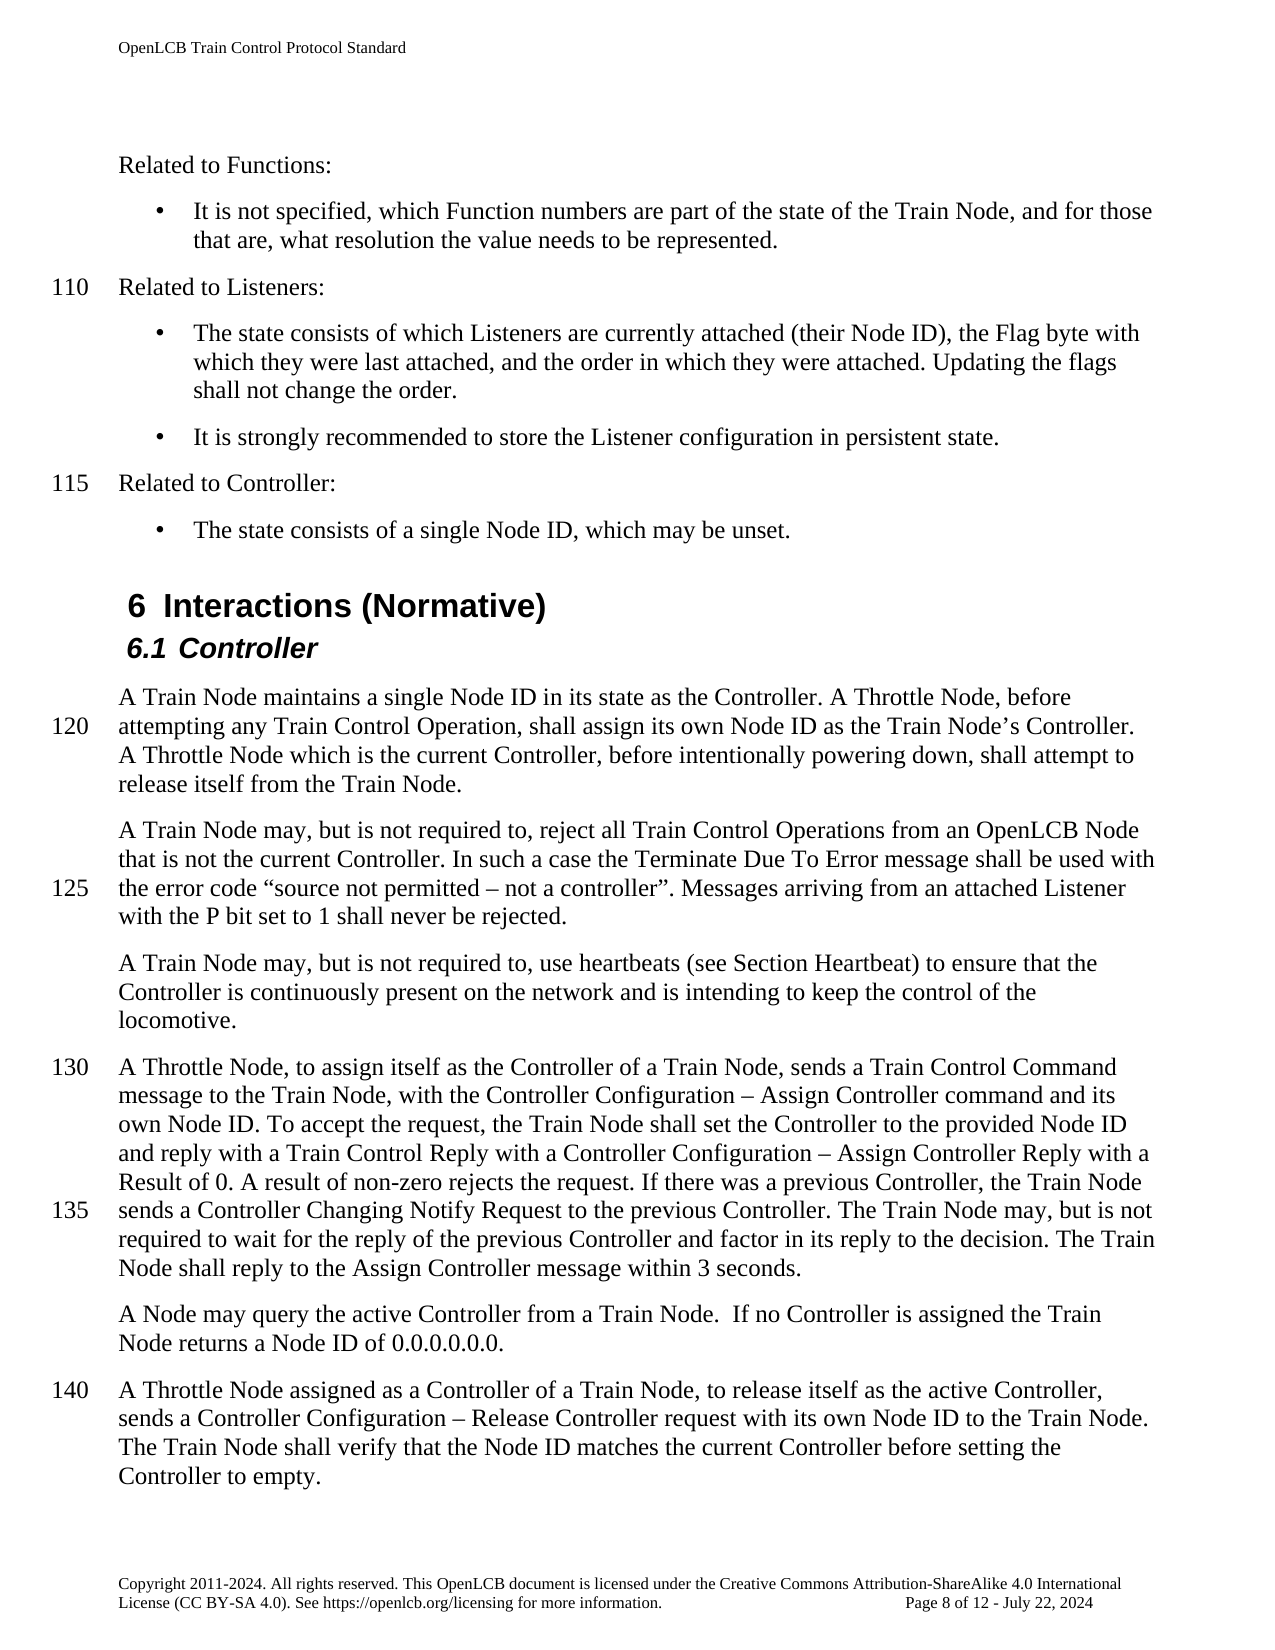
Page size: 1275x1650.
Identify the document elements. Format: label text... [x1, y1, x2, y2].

subtitle Controller [118, 631, 1157, 665]
text A Train Node maintains a single Node ID in its state as the Controller. A Throttle Node, before attempting any Train Control Operation, shall assign its own Node ID as the Train Node’s Controller. A Throttle Node which is the current Controller, before intentionally powering down, shall attempt to release itself from the Train Node. [118, 682, 1157, 797]
text A Train Node may, but is not required to, use heartbeats (see Section Heartbeat) to ensure that the Controller is continuously present on the network and is intending to keep the control of the locomotive. [118, 948, 1157, 1034]
text Related to Functions: [118, 150, 1157, 179]
subtitle Interactions (Normative) [118, 586, 1157, 625]
text Related to Controller: [118, 468, 1157, 497]
list It is not specified, which Function numbers are part of the state of the Train Node, and for those that are, what resolution the value needs to be represented. [156, 196, 1157, 254]
text A Throttle Node, to assign itself as the Controller of a Train Node, sends a Train Control Command message to the Train Node, with the Controller Configuration – Assign Controller command and its own Node ID. To accept the request, the Train Node shall set the Controller to the provided Node ID and reply with a Train Control Reply with a Controller Configuration – Assign Controller Reply with a Result of 0. A result of non-zero rejects the request. If there was a previous Controller, the Train Node sends a Controller Changing Notify Request to the previous Controller. The Train Node may, but is not required to wait for the reply of the previous Controller and factor in its reply to the decision. The Train Node shall reply to the Assign Controller message within 3 seconds. [118, 1052, 1157, 1282]
text A Train Node may, but is not required to, reject all Train Control Operations from an OpenLCB Node that is not the current Controller. In such a case the Terminate Due To Error message shall be used with the error code “source not permitted – not a controller”. Messages arriving from an attached Listener with the P bit set to 1 shall never be rejected. [118, 815, 1157, 930]
text A Throttle Node assigned as a Controller of a Train Node, to release itself as the active Controller, sends a Controller Configuration – Release Controller request with its own Node ID to the Train Node. The Train Node shall verify that the Node ID matches the current Controller before setting the Controller to empty. [118, 1375, 1157, 1490]
list The state consists of a single Node ID, which may be unset. [156, 515, 1157, 544]
list It is strongly recommended to store the Listener configuration in persistent state. [156, 422, 1157, 451]
text Related to Listeners: [118, 272, 1157, 300]
list The state consists of which Listeners are currently attached (their Node ID), the Flag byte with which they were last attached, and the order in which they were attached. Updating the flags shall not change the order. [156, 318, 1157, 404]
text A Node may query the active Controller from a Train Node. If no Controller is assigned the Train Node returns a Node ID of 0.0.0.0.0.0. [118, 1299, 1157, 1357]
